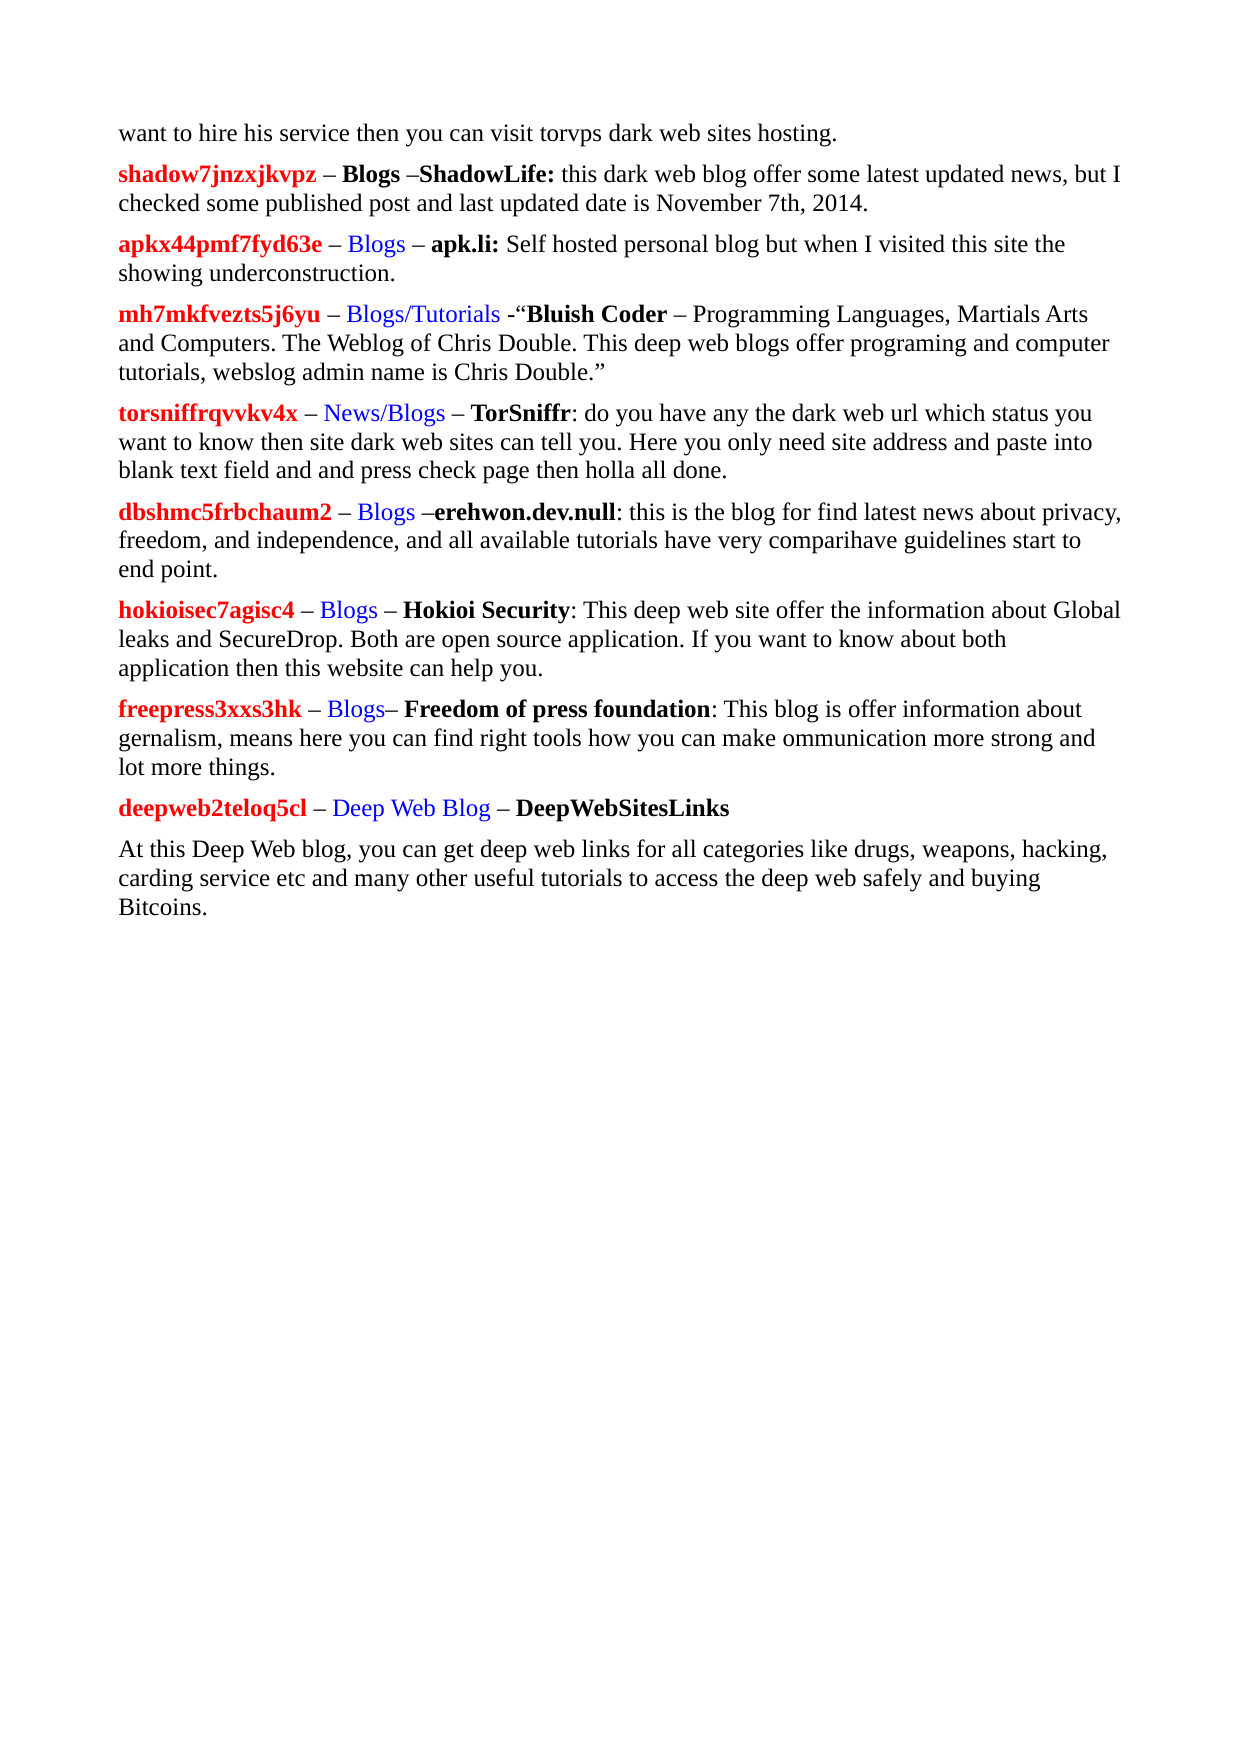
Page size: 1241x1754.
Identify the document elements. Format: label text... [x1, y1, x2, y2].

text want to hire his service then you can visit torvps dark web sites hosting. [118, 118, 1122, 147]
text freepress3xxs3hk – Blogs– Freedom of press foundation: This blog is offer information about gernalism, means here you can find right tools how you can make ommunication more strong and lot more things. [118, 694, 1122, 781]
text shadow7jnzxjkvpz – Blogs –ShadowLife: this dark web blog offer some latest updated news, but I checked some published post and last updated date is November 7th, 2014. [118, 159, 1122, 217]
text hokioisec7agisc4 – Blogs – Hokioi Security: This deep web site offer the information about Global leaks and SecureDrop. Both are open source application. If you want to know about both application then this website can help you. [118, 596, 1122, 682]
text At this Deep Web blog, you can get deep web links for all categories like drugs, weapons, hacking, carding service etc and many other useful tutorials to access the deep web safely and buying Bitcoins. [118, 834, 1122, 921]
text torsniffrqvvkv4x – News/Blogs – TorSniffr: do you have any the dark web url which status you want to know then site dark web sites can tell you. Here you only need site address and paste into blank text field and and press check page then holla all done. [118, 398, 1122, 484]
text mh7mkfvezts5j6yu – Blogs/Tutorials -“Bluish Coder – Programming Languages, Martials Arts and Computers. The Weblog of Chris Double. This deep web blogs offer programing and computer tutorials, webslog admin name is Chris Double.” [118, 299, 1122, 386]
text deepweb2teloq5cl – Deep Web Blog – DeepWebSitesLinks [118, 793, 1122, 822]
text apkx44pmf7fyd63e – Blogs – apk.li: Self hosted personal blog but when I visited this site the showing underconstruction. [118, 229, 1122, 287]
text dbshmc5frbchaum2 – Blogs –erehwon.dev.null: this is the blog for find latest news about privacy, freedom, and independence, and all available tutorials have very comparihave guidelines start to end point. [118, 497, 1122, 583]
